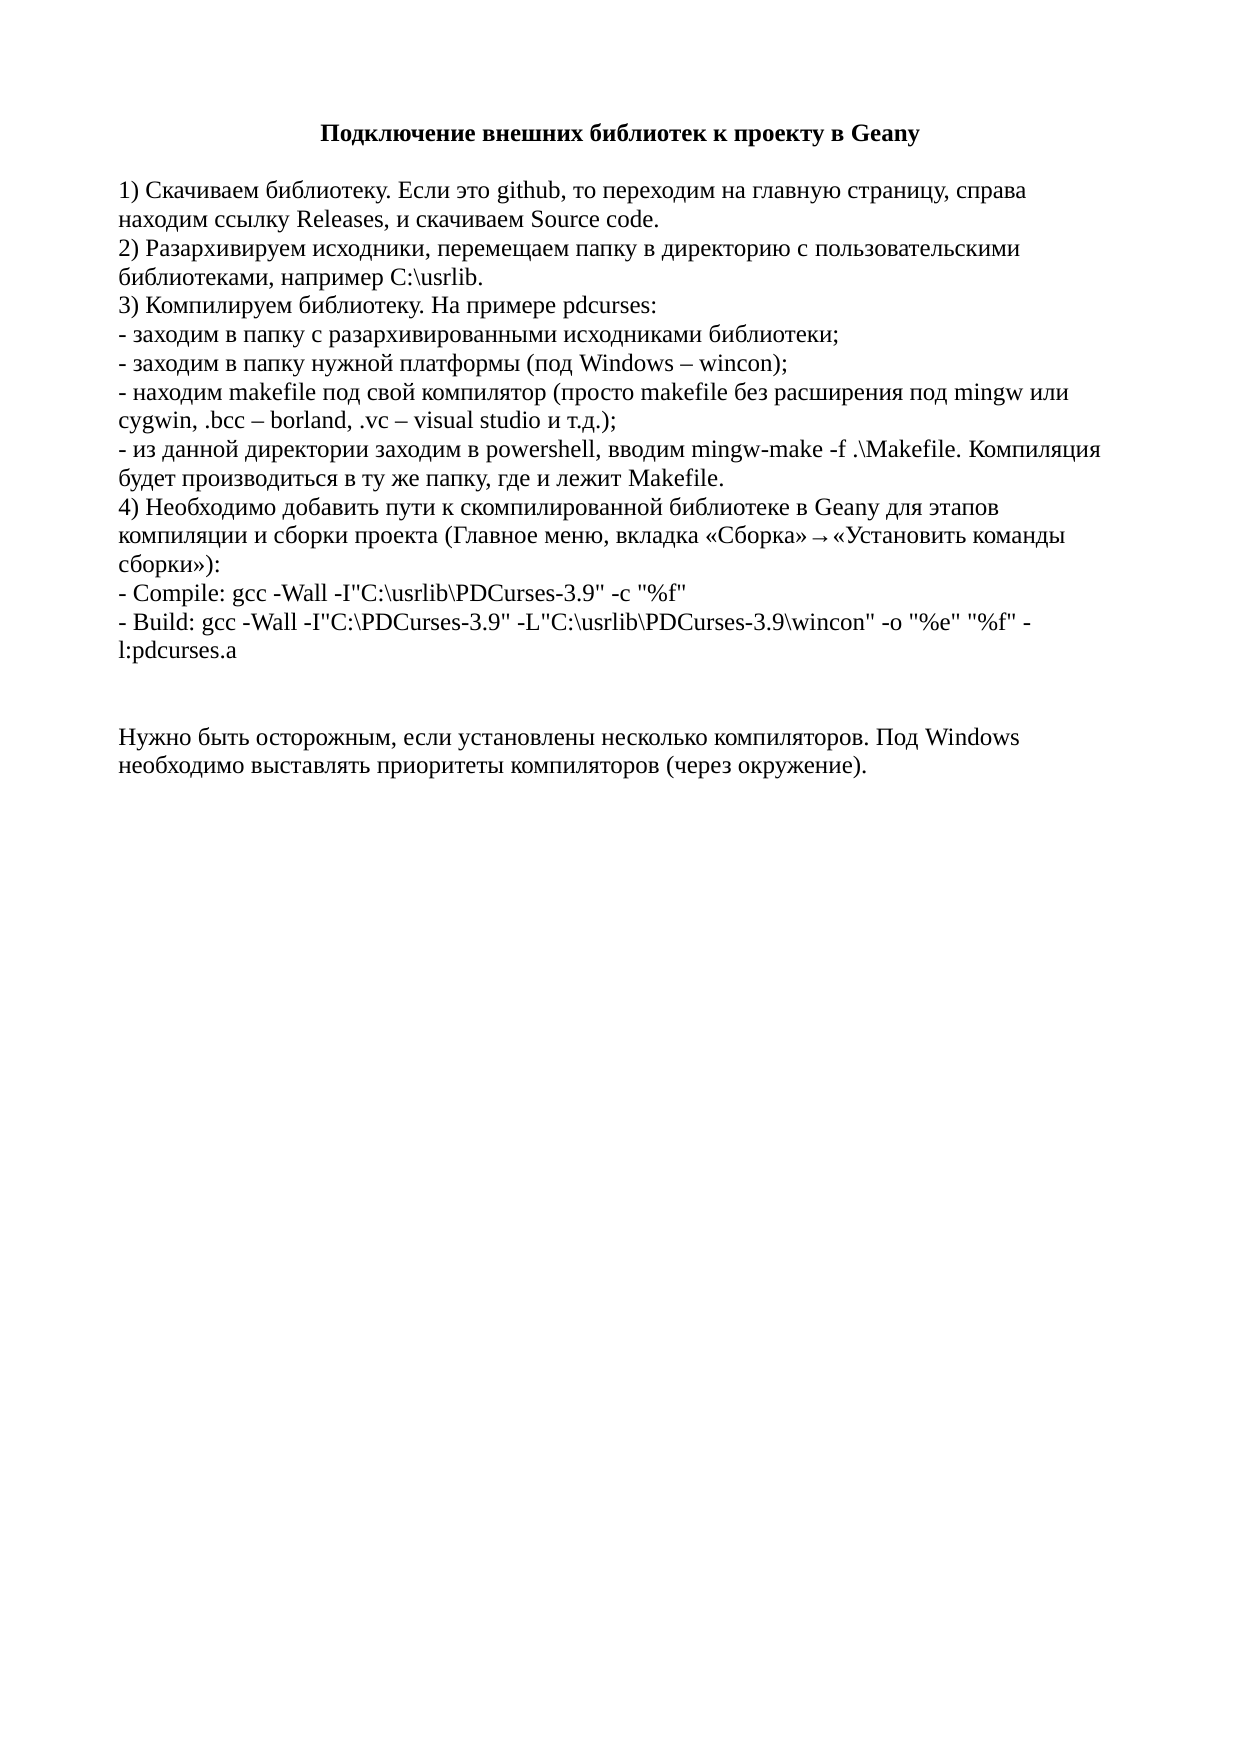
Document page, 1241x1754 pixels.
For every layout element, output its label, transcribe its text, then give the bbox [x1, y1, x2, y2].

text Подключение внешних библиотек к проекту в Geany [118, 118, 1122, 147]
text 4) Необходимо добавить пути к скомпилированной библиотеке в Geany для этапов компиляции и сборки проекта (Главное меню, вкладка «Сборка»→«Установить команды сборки»): [118, 492, 1122, 578]
text 1) Скачиваем библиотеку. Если это github, то переходим на главную страницу, справа находим ссылку Releases, и скачиваем Source code. [118, 176, 1122, 233]
text Нужно быть осторожным, если установлены несколько компиляторов. Под Windows необходимо выставлять приоритеты компиляторов (через окружение). [118, 722, 1122, 779]
text - из данной директории заходим в powershell, вводим mingw-make -f .\Makefile. Компиляция будет производиться в ту же папку, где и лежит Makefile. [118, 434, 1122, 492]
text - заходим в папку нужной платформы (под Windows – wincon); [118, 348, 1122, 377]
text - Build: gcc -Wall -I"C:\PDCurses-3.9" -L"C:\usrlib\PDCurses-3.9\wincon" -o "%e" "%f" -l:pdcurses.a [118, 607, 1122, 664]
text - находим makefile под свой компилятор (просто makefile без расширения под mingw или cygwin, .bcc – borland, .vc – visual studio и т.д.); [118, 377, 1122, 434]
text - заходим в папку с разархивированными исходниками библиотеки; [118, 319, 1122, 348]
text 2) Разархивируем исходники, перемещаем папку в директорию с пользовательскими библиотеками, например C:\usrlib. [118, 233, 1122, 291]
text - Compile: gcc -Wall -I"C:\usrlib\PDCurses-3.9" -c "%f" [118, 578, 1122, 607]
text 3) Компилируем библиотеку. На примере pdcurses: [118, 291, 1122, 319]
